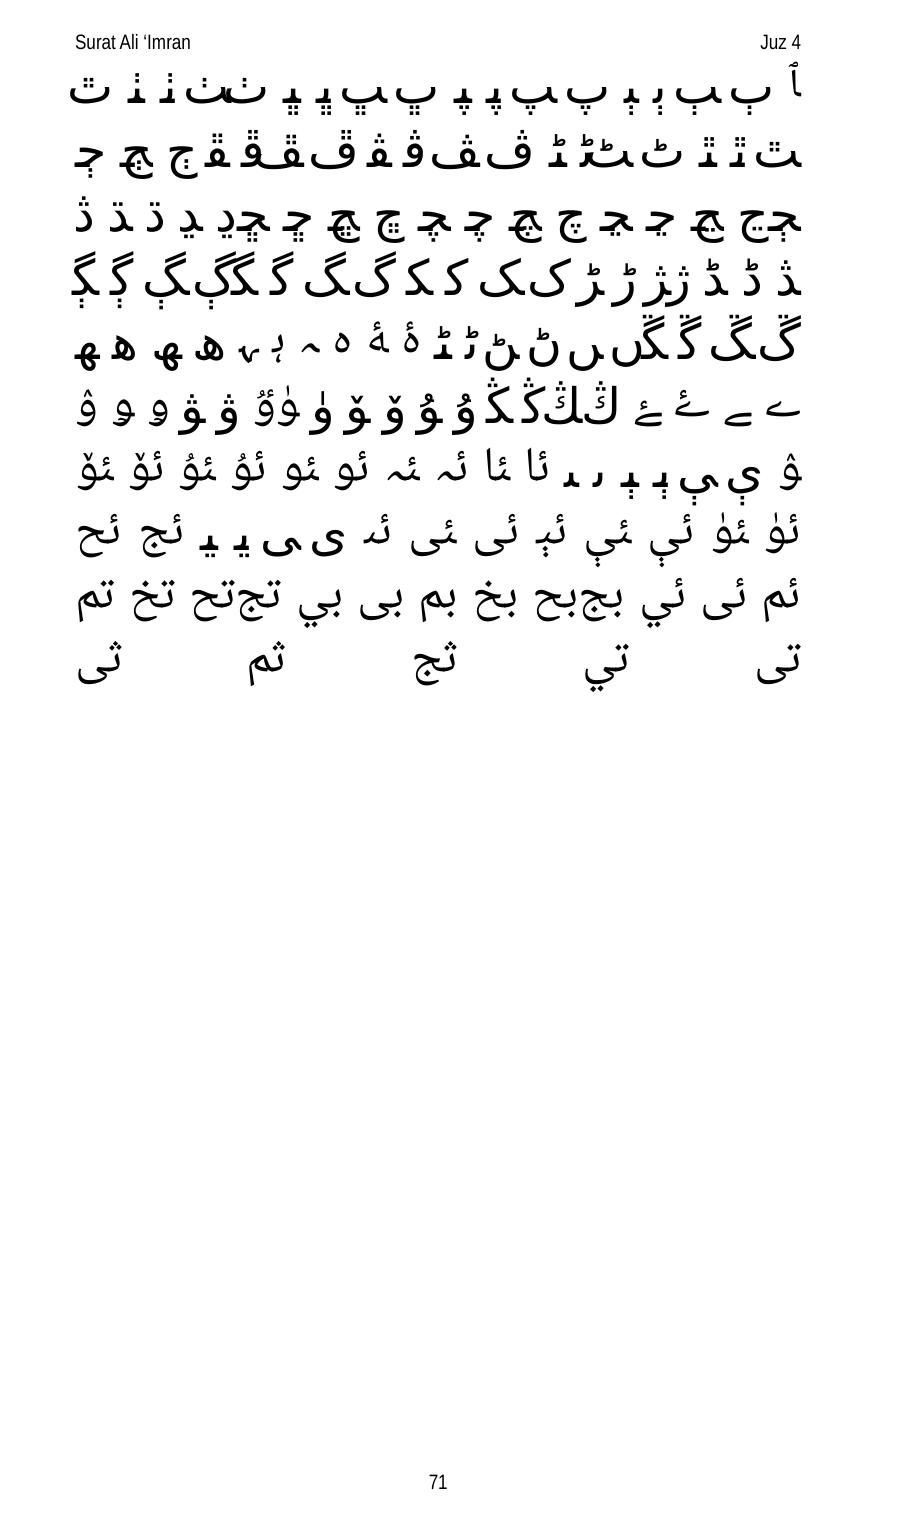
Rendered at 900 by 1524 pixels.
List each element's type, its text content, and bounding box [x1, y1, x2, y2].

text ﭑ ﭒ ﭓ ﭔ ﭕ ﭖ ﭗ ﭘ ﭙ ﭚ ﭛ ﭜ ﭝ ﭞﭟ ﭠ ﭡ ﭢ ﭣ ﭤ ﭥ ﭦ ﭧﭨ ﭩ ﭪ ﭫ ﭬ ﭭ ﭮ ﭯﭰ ﭱ ﭲ ﭳ ﭴ ﭵﭶ ﭷ ﭸ ﭹ ﭺ ﭻ ﭼ ﭽ ﭾ ﭿ ﮀ ﮁﮂ ﮃ ﮄ ﮅ ﮆ ﮇ ﮈ ﮉ ﮊﮋ ﮌ ﮍ ﮎ ﮏ ﮐ ﮑ ﮒ ﮓ ﮔ ﮕﮖ ﮗ ﮘ ﮙ ﮚ ﮛ ﮜ ﮝﮞ ﮟ ﮠ ﮡ ﮢ ﮣ ﮤ ﮥ ﮦ ﮧ ﮨ ﮩ ﮪ ﮫ ﮬ ﮭ ﮮ ﮯ ﮰ ﮱ ﯓ ﯔﯕ ﯖ ﯗ ﯘ ﯙ ﯚ ﯛ ﯜﯝ ﯞ ﯟ ﯠ ﯡ ﯢ ﯣ ﯤ ﯥ ﯦ ﯧ ﯨ ﯩ ﯪ ﯫ ﯬ ﯭ ﯮ ﯯ ﯰ ﯱ ﯲ ﯳ ﯴ ﯵ ﯶ ﯷ ﯸ ﯹ ﯺ ﯻ ﯼ ﯽ ﯾ ﯿ ﰀ ﰁ ﰂ ﰃ ﰄ ﰅﰆ ﰇ ﰈ ﰉ ﰊ ﰋﰌ ﰍ ﰎ ﰏ ﰐ ﰑ ﰒ ﰓ [75, 60, 801, 698]
